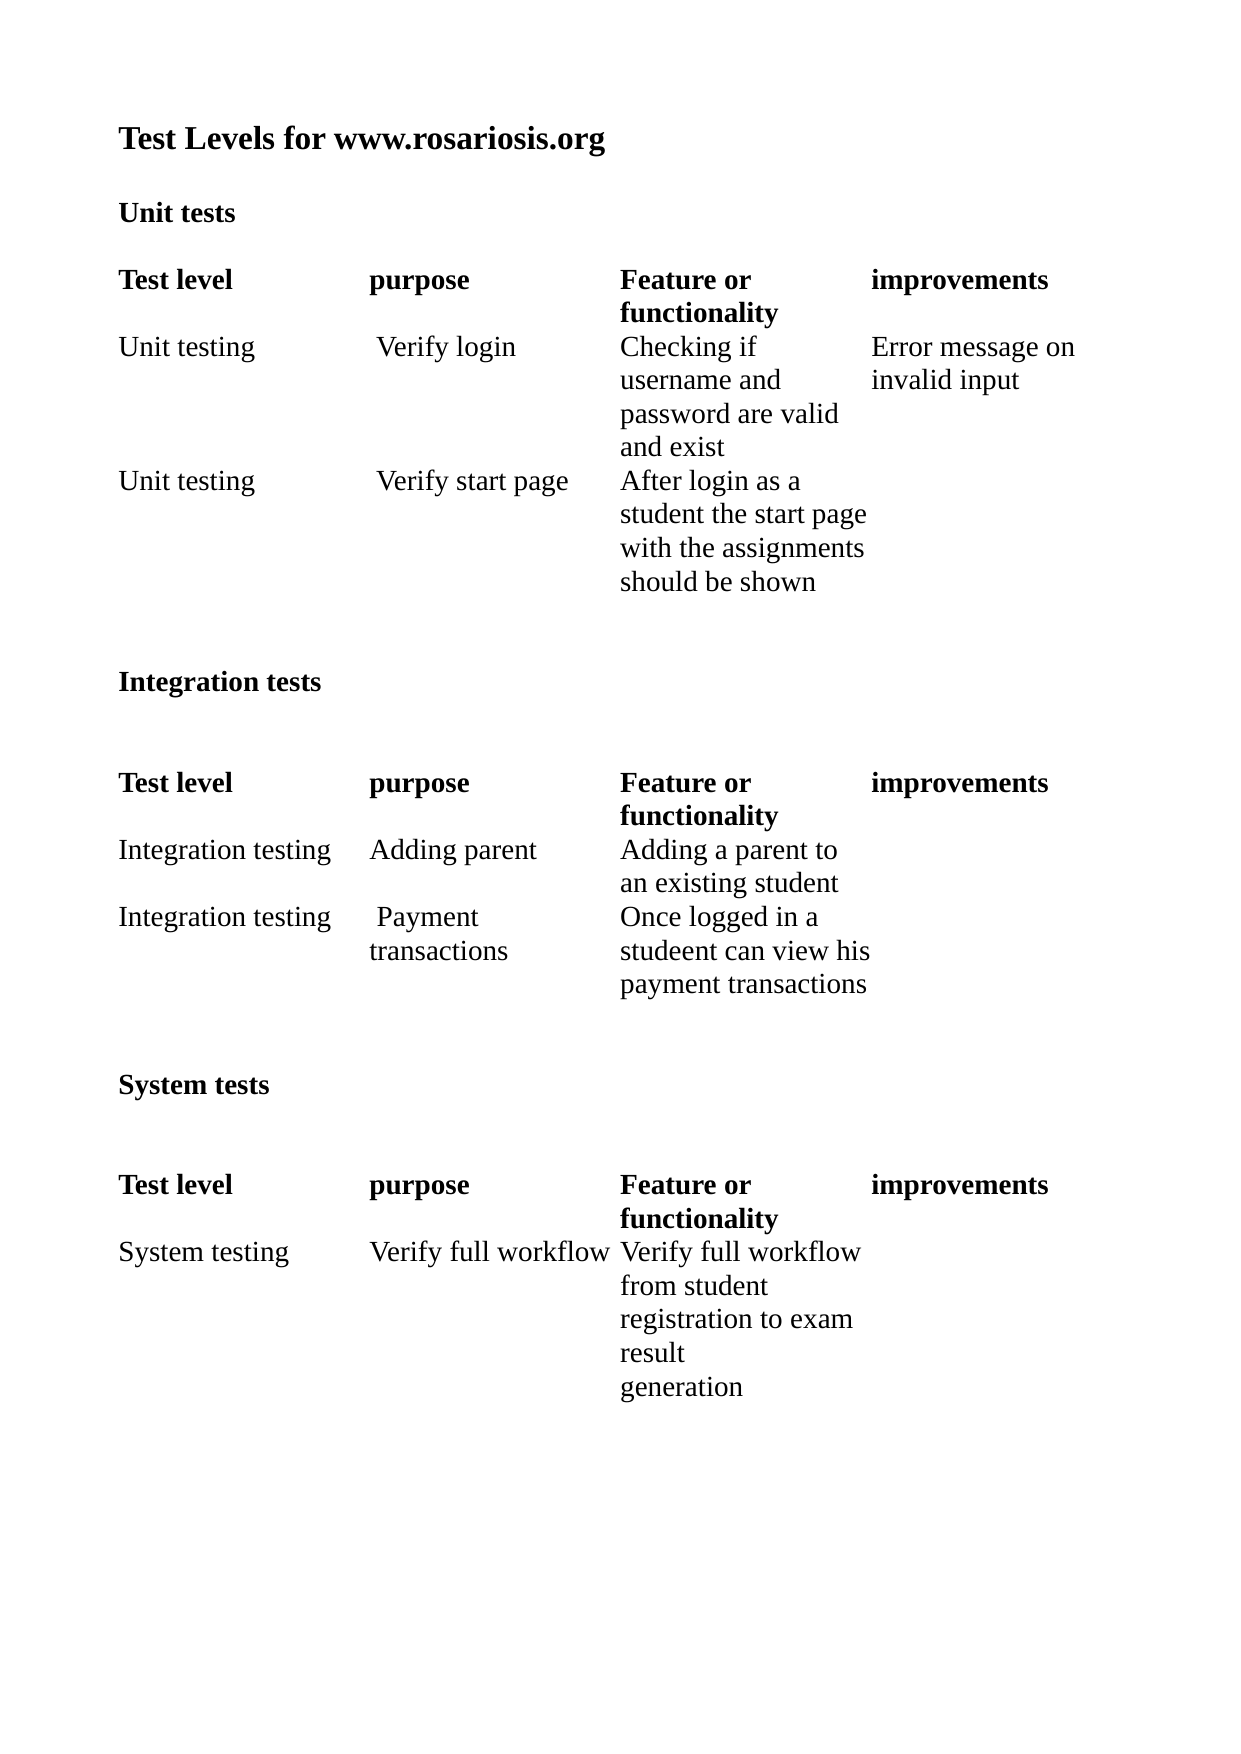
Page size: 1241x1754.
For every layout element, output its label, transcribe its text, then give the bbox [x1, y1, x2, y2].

table_cell Verify full workflow [369, 1235, 620, 1402]
table_cell [118, 1000, 369, 1033]
text Unit tests [118, 195, 1122, 228]
table_cell Unit testing [118, 463, 369, 597]
table_cell [620, 597, 871, 631]
table_header Test level [118, 262, 369, 329]
text Test Levels for www.rosariosis.org [118, 118, 1122, 156]
table_header improvements [871, 1168, 1122, 1234]
table_cell [118, 1402, 369, 1436]
table_cell Adding parent [369, 832, 620, 899]
table_cell System testing [118, 1235, 369, 1402]
table_cell [369, 1436, 620, 1469]
table_cell [369, 1402, 620, 1436]
table_cell Verify full workflow from student registration to exam result generation [620, 1235, 871, 1402]
table_cell [871, 1436, 1122, 1469]
table_cell [871, 463, 1122, 597]
table_cell Unit testing [118, 329, 369, 463]
table_cell [871, 899, 1122, 1000]
table_cell Error message on invalid input [871, 329, 1122, 463]
table_header Feature or functionality [620, 1168, 871, 1234]
table_cell Verify start page [369, 463, 620, 597]
table_cell [620, 1436, 871, 1469]
table_cell Integration testing [118, 899, 369, 1000]
table_cell Integration testing [118, 832, 369, 899]
table_header purpose [369, 262, 620, 329]
table_cell [369, 597, 620, 631]
table_header improvements [871, 262, 1122, 329]
text System tests [118, 1067, 1122, 1100]
table_cell [871, 597, 1122, 631]
table_cell Verify login [369, 329, 620, 463]
table_header Feature or functionality [620, 765, 871, 832]
table_cell [871, 832, 1122, 899]
table_header Test level [118, 1168, 369, 1234]
table_cell [871, 1235, 1122, 1402]
table_cell Checking if username and password are valid and exist [620, 329, 871, 463]
table_header Feature or functionality [620, 262, 871, 329]
table_header purpose [369, 765, 620, 832]
table_cell [871, 1402, 1122, 1436]
table_cell [118, 1436, 369, 1469]
table_cell [871, 1000, 1122, 1033]
table_header improvements [871, 765, 1122, 832]
table_header purpose [369, 1168, 620, 1234]
text Integration tests [118, 664, 1122, 698]
table_cell Payment transactions [369, 899, 620, 1000]
table_cell [620, 1000, 871, 1033]
table_cell [369, 1000, 620, 1033]
table_cell [118, 597, 369, 631]
table_header Test level [118, 765, 369, 832]
table_cell [620, 1402, 871, 1436]
table_cell Adding a parent to an existing student [620, 832, 871, 899]
table_cell Once logged in a studeent can view his payment transactions [620, 899, 871, 1000]
table_cell After login as a student the start page with the assignments should be shown [620, 463, 871, 597]
